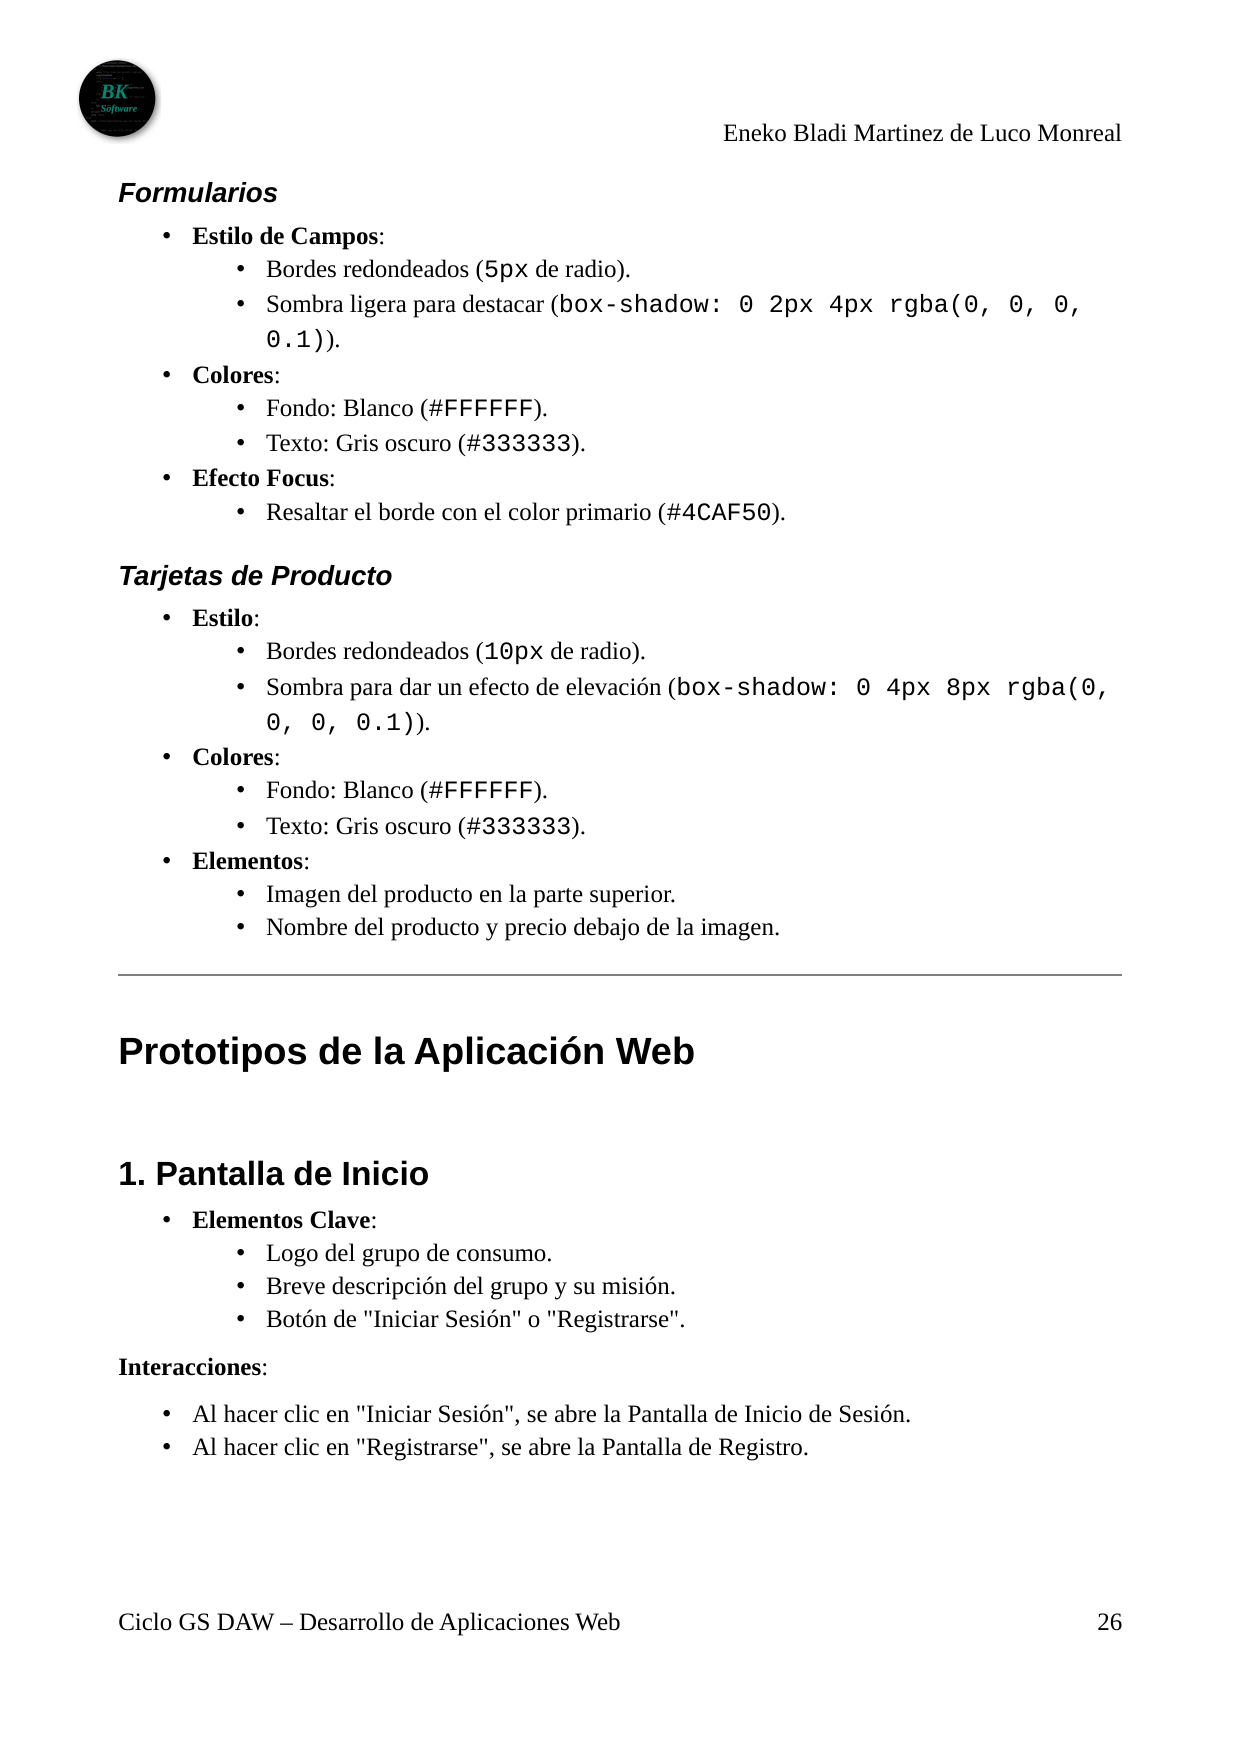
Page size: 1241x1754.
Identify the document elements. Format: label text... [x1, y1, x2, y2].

subtitle Formularios [118, 176, 1122, 208]
list Nombre del producto y precio debajo de la imagen. [236, 912, 1122, 941]
list Imagen del producto en la parte superior. [236, 879, 1122, 908]
list Elementos Clave: [162, 1205, 1122, 1234]
list Texto: Gris oscuro (#333333). [236, 811, 1122, 842]
list Estilo de Campos: [162, 221, 1122, 249]
list Elementos: [162, 846, 1122, 875]
list Breve descripción del grupo y su misión. [236, 1271, 1122, 1300]
list Al hacer clic en "Iniciar Sesión", se abre la Pantalla de Inicio de Sesión. [162, 1399, 1122, 1428]
list Botón de "Iniciar Sesión" o "Registrarse". [236, 1304, 1122, 1333]
list Sombra para dar un efecto de elevación (box-shadow: 0 4px 8px rgba(0, 0, 0, 0.1)). [236, 672, 1122, 738]
list Bordes redondeados (5px de radio). [236, 254, 1122, 284]
list Resaltar el borde con el color primario (#4CAF50). [236, 497, 1122, 527]
subtitle 1. Pantalla de Inicio [118, 1154, 1122, 1192]
subtitle Tarjetas de Producto [118, 559, 1122, 591]
text Interacciones: [118, 1352, 1122, 1380]
list Sombra ligera para destacar (box-shadow: 0 2px 4px rgba(0, 0, 0, 0.1)). [236, 289, 1122, 355]
list Estilo: [162, 603, 1122, 632]
list Al hacer clic en "Registrarse", se abre la Pantalla de Registro. [162, 1432, 1122, 1461]
list Fondo: Blanco (#FFFFFF). [236, 775, 1122, 806]
subtitle Prototipos de la Aplicación Web [118, 1029, 1122, 1073]
list Efecto Focus: [162, 463, 1122, 492]
list Fondo: Blanco (#FFFFFF). [236, 393, 1122, 423]
picture [76, 58, 162, 144]
list Colores: [162, 360, 1122, 388]
list Colores: [162, 742, 1122, 771]
list Texto: Gris oscuro (#333333). [236, 428, 1122, 459]
list Bordes redondeados (10px de radio). [236, 636, 1122, 667]
list Logo del grupo de consumo. [236, 1238, 1122, 1267]
